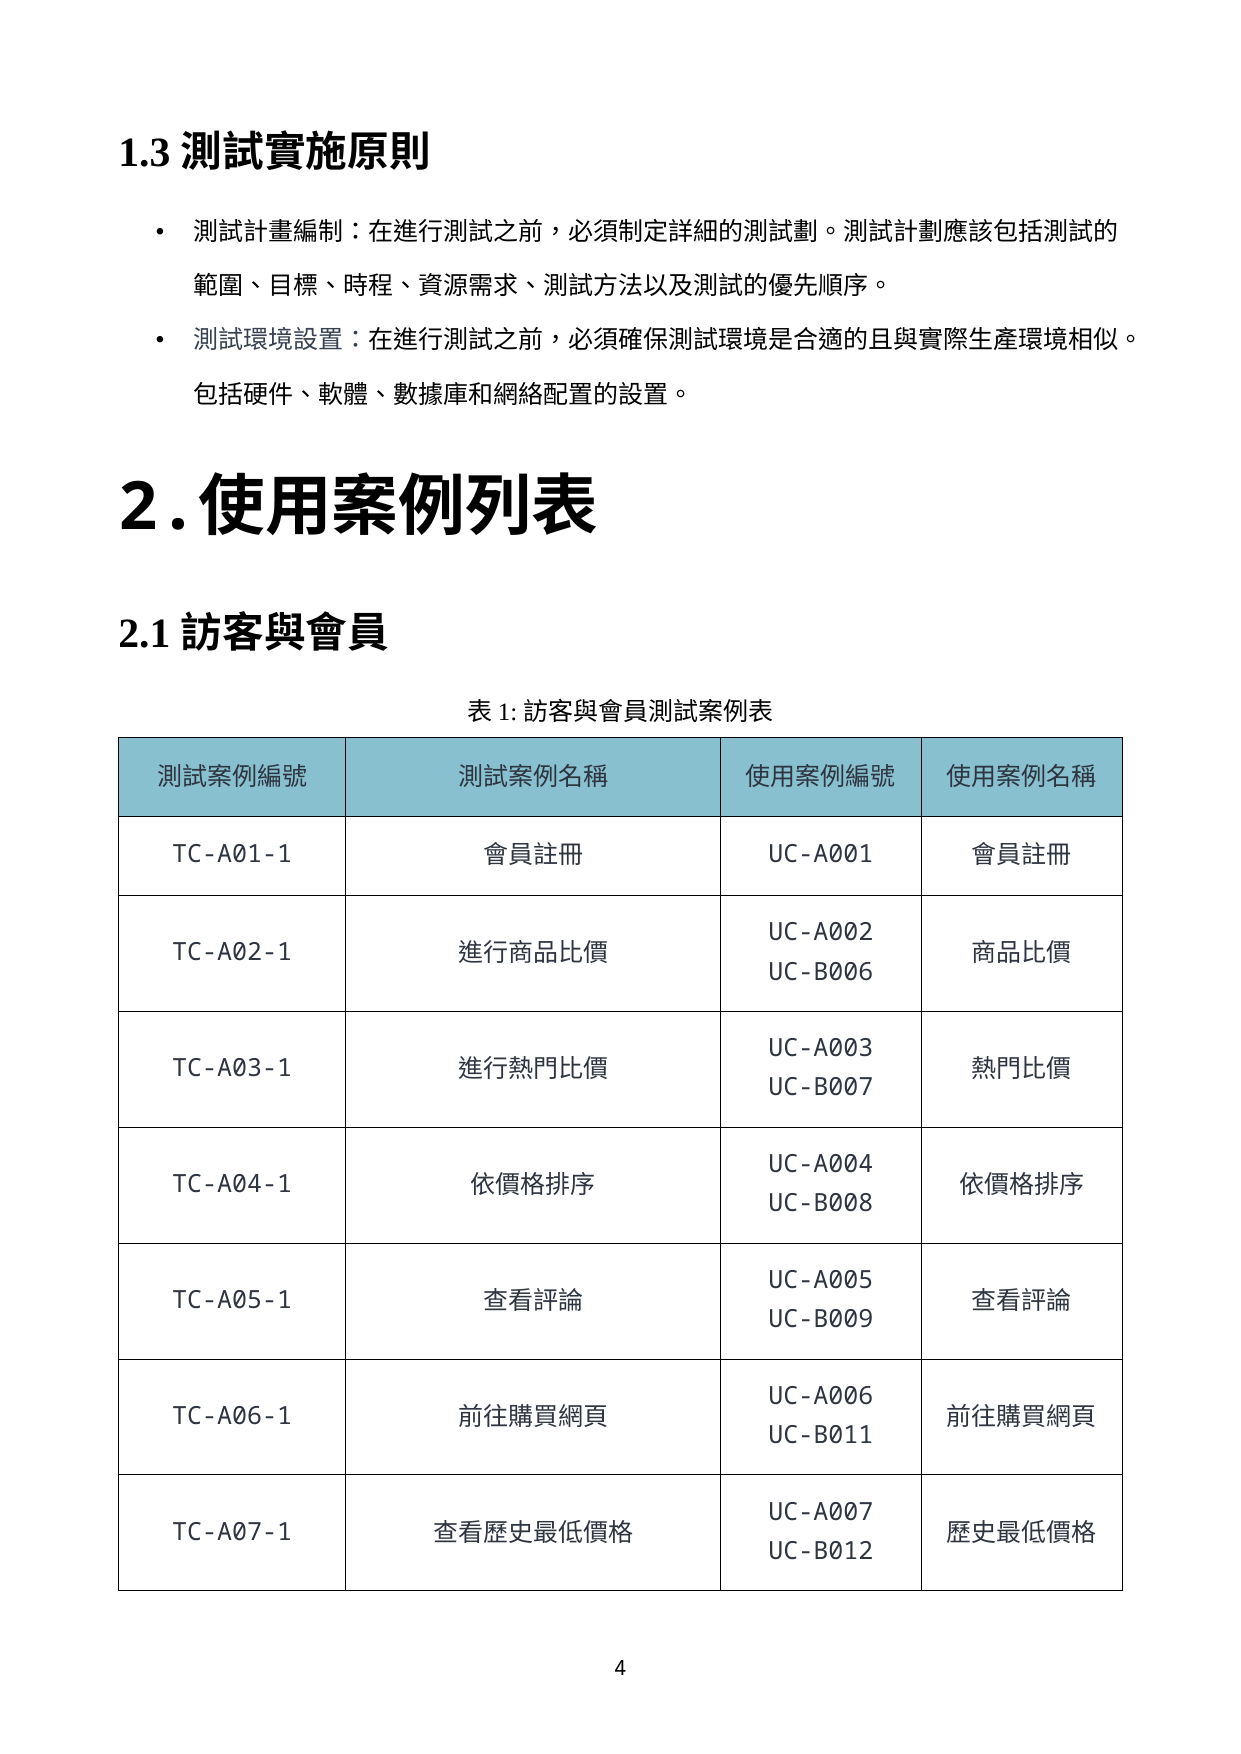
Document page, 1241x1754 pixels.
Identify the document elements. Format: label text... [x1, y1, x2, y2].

table_cell TC-A04-1 [119, 1128, 345, 1242]
table_cell 依價格排序 [346, 1128, 720, 1242]
table_header 使用案例名稱 [922, 738, 1122, 816]
table_cell 進行熱門比價 [346, 1012, 720, 1127]
table_cell 進行商品比價 [346, 896, 720, 1011]
text 表 1: 訪客與會員測試案例表 [118, 692, 1122, 728]
table_cell UC-A006 UC-B011 [721, 1360, 921, 1474]
table_cell UC-A005 UC-B009 [721, 1244, 921, 1358]
table_cell UC-A004 UC-B008 [721, 1128, 921, 1242]
table_cell 前往購買網頁 [922, 1360, 1122, 1474]
table_cell TC-A05-1 [119, 1244, 345, 1358]
table_cell TC-A02-1 [119, 896, 345, 1011]
table_cell 熱門比價 [922, 1012, 1122, 1127]
table_cell 查看評論 [922, 1244, 1122, 1358]
table_cell 會員註冊 [922, 817, 1122, 895]
table_cell UC-A003 UC-B007 [721, 1012, 921, 1127]
table_header 測試案例編號 [119, 738, 345, 816]
table_cell TC-A06-1 [119, 1360, 345, 1474]
subtitle 2.使用案例列表 [118, 452, 1122, 549]
table_cell 依價格排序 [922, 1128, 1122, 1242]
table_header 使用案例編號 [721, 738, 921, 816]
table_cell UC-A002 UC-B006 [721, 896, 921, 1011]
table_cell 查看歷史最低價格 [346, 1475, 720, 1590]
table_cell UC-A007 UC-B012 [721, 1475, 921, 1590]
table_cell 會員註冊 [346, 817, 720, 895]
table_cell TC-A03-1 [119, 1012, 345, 1127]
table_cell 歷史最低價格 [922, 1475, 1122, 1590]
table_cell TC-A01-1 [119, 817, 345, 895]
table_cell 商品比價 [922, 896, 1122, 1011]
list 測試計畫編制：在進行測試之前，必須制定詳細的測試劃。測試計劃應該包括測試的範圍、目標、時程、資源需求、測試方法以及測試的優先順序。 [156, 211, 1122, 302]
table_cell TC-A07-1 [119, 1475, 345, 1590]
list 測試環境設置：在進行測試之前，必須確保測試環境是合適的且與實際生產環境相似。包括硬件、軟體、數據庫和網絡配置的設置。 [156, 320, 1122, 410]
table_cell UC-A001 [721, 817, 921, 895]
table_header 測試案例名稱 [346, 738, 720, 816]
subtitle 1.3 測試實施原則 [118, 118, 1122, 178]
table_cell 前往購買網頁 [346, 1360, 720, 1474]
subtitle 2.1 訪客與會員 [118, 599, 1122, 659]
table_cell 查看評論 [346, 1244, 720, 1358]
